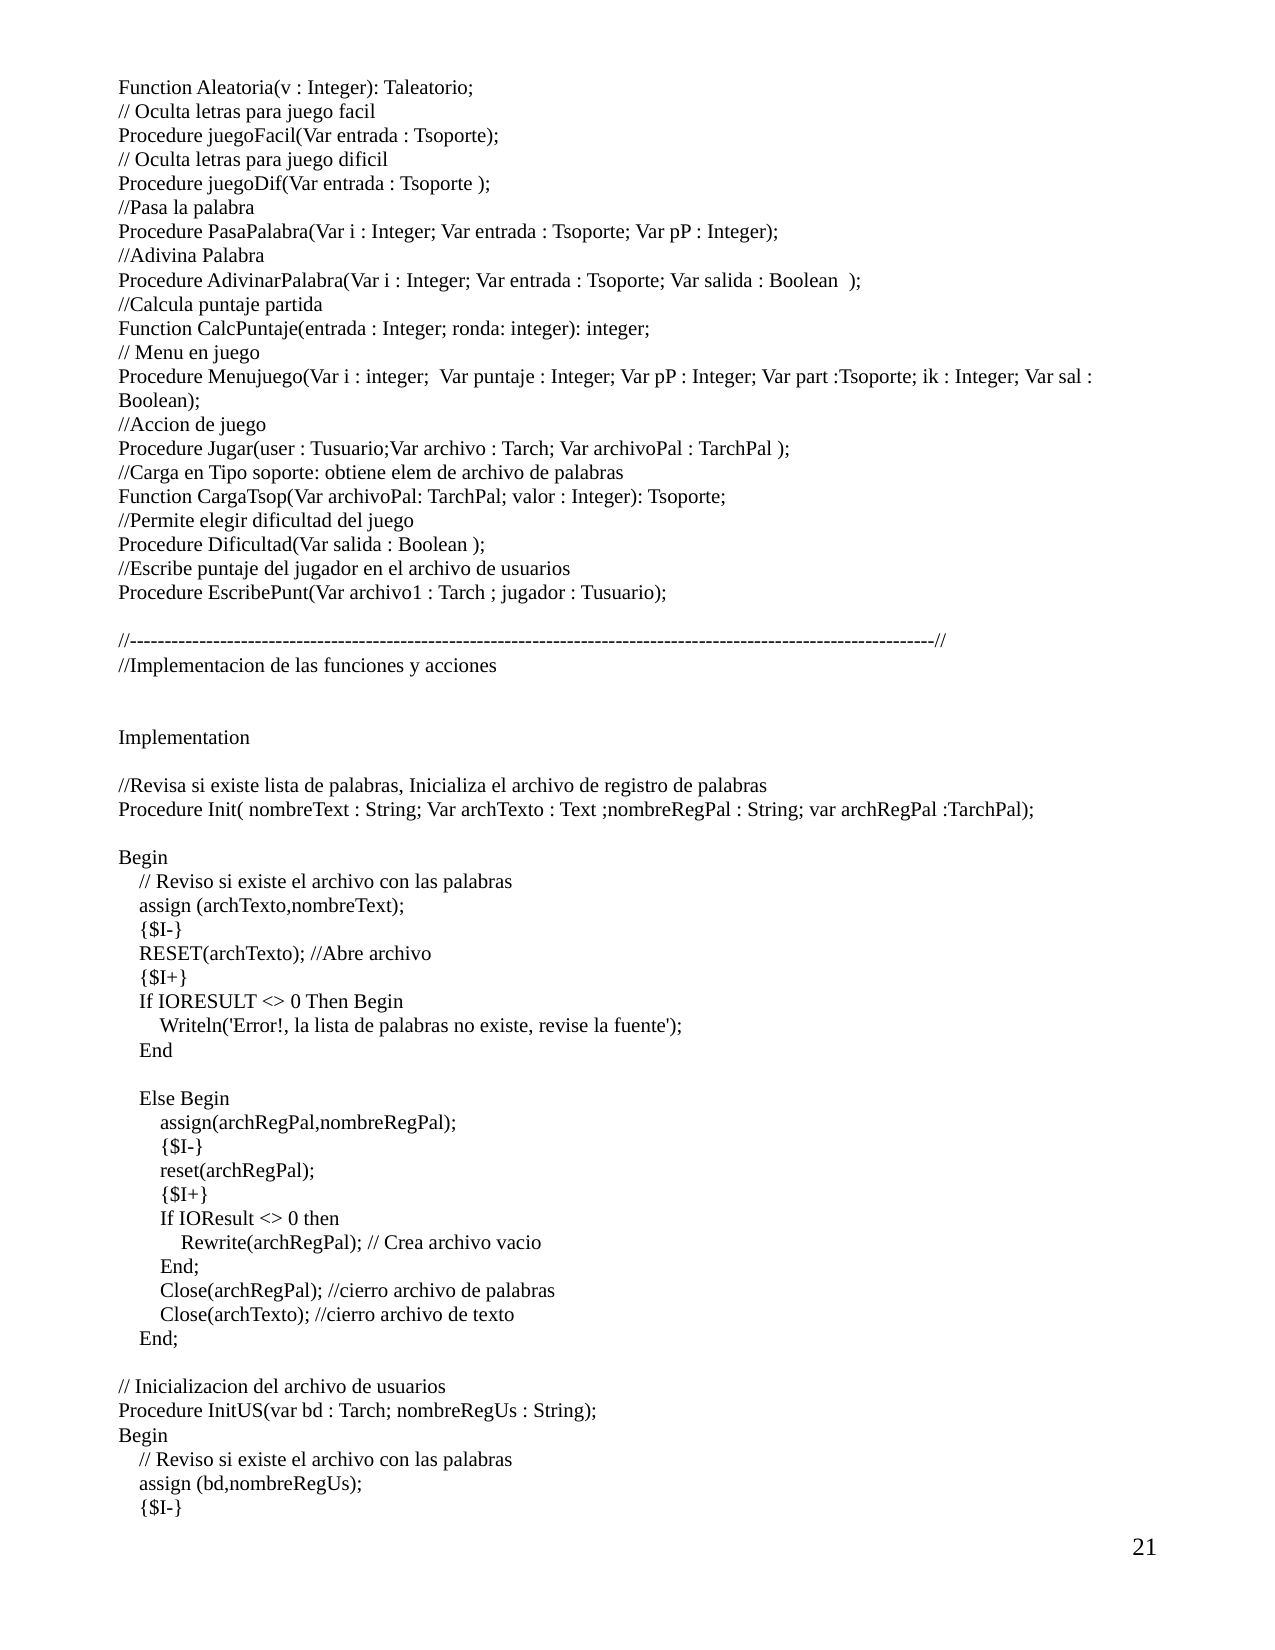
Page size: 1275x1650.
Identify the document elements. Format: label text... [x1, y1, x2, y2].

text assign (bd,nombreRegUs); [118, 1471, 1157, 1495]
text reset(archRegPal); [118, 1158, 1157, 1182]
text {$I-} [118, 917, 1157, 941]
text If IORESULT <> 0 Then Begin [118, 989, 1157, 1013]
text Close(archTexto); //cierro archivo de texto [118, 1302, 1157, 1326]
text RESET(archTexto); //Abre archivo [118, 941, 1157, 965]
text {$I-} [118, 1134, 1157, 1158]
text // Reviso si existe el archivo con las palabras [118, 1447, 1157, 1471]
text //Pasa la palabra [118, 195, 1157, 219]
text Function Aleatoria(v : Integer): Taleatorio; [118, 75, 1157, 99]
text Procedure Dificultad(Var salida : Boolean ); [118, 532, 1157, 556]
text //Implementacion de las funciones y acciones [118, 652, 1157, 677]
text {$I+} [118, 965, 1157, 989]
text Procedure juegoDif(Var entrada : Tsoporte ); [118, 171, 1157, 195]
text End; [118, 1326, 1157, 1350]
text //Calcula puntaje partida [118, 292, 1157, 316]
text Procedure Init( nombreText : String; Var archTexto : Text ;nombreRegPal : String; var archRegPal :TarchPal); [118, 797, 1157, 821]
text Procedure InitUS(var bd : Tarch; nombreRegUs : String); [118, 1398, 1157, 1422]
text //Carga en Tipo soporte: obtiene elem de archivo de palabras [118, 460, 1157, 484]
text assign(archRegPal,nombreRegPal); [118, 1110, 1157, 1134]
text //Accion de juego [118, 412, 1157, 436]
text Procedure Jugar(user : Tusuario;Var archivo : Tarch; Var archivoPal : TarchPal ); [118, 436, 1157, 460]
text // Menu en juego [118, 340, 1157, 364]
text // Inicializacion del archivo de usuarios [118, 1374, 1157, 1398]
text // Reviso si existe el archivo con las palabras [118, 869, 1157, 893]
text Begin [118, 845, 1157, 869]
text Implementation [118, 725, 1157, 749]
text Function CargaTsop(Var archivoPal: TarchPal; valor : Integer): Tsoporte; [118, 484, 1157, 508]
text Close(archRegPal); //cierro archivo de palabras [118, 1278, 1157, 1302]
text //Adivina Palabra [118, 243, 1157, 267]
text Procedure EscribePunt(Var archivo1 : Tarch ; jugador : Tusuario); [118, 580, 1157, 604]
text Writeln('Error!, la lista de palabras no existe, revise la fuente'); [118, 1013, 1157, 1037]
text {$I+} [118, 1182, 1157, 1206]
text Procedure Menujuego(Var i : integer; Var puntaje : Integer; Var pP : Integer; Var part :Tsoporte; ik : Integer; Var sal : Boolean); [118, 364, 1157, 412]
text // Oculta letras para juego dificil [118, 147, 1157, 171]
text //Revisa si existe lista de palabras, Inicializa el archivo de registro de palabras [118, 773, 1157, 797]
text Begin [118, 1422, 1157, 1447]
text If IOResult <> 0 then [118, 1206, 1157, 1230]
text {$I-} [118, 1495, 1157, 1519]
text //Escribe puntaje del jugador en el archivo de usuarios [118, 556, 1157, 580]
text Function CalcPuntaje(entrada : Integer; ronda: integer): integer; [118, 316, 1157, 340]
text End; [118, 1254, 1157, 1278]
text //Permite elegir dificultad del juego [118, 508, 1157, 532]
text Procedure AdivinarPalabra(Var i : Integer; Var entrada : Tsoporte; Var salida : Boolean ); [118, 267, 1157, 292]
text assign (archTexto,nombreText); [118, 893, 1157, 917]
text Else Begin [118, 1086, 1157, 1110]
text Procedure PasaPalabra(Var i : Integer; Var entrada : Tsoporte; Var pP : Integer); [118, 219, 1157, 243]
text Procedure juegoFacil(Var entrada : Tsoporte); [118, 123, 1157, 147]
text // Oculta letras para juego facil [118, 99, 1157, 123]
text Rewrite(archRegPal); // Crea archivo vacio [118, 1230, 1157, 1254]
text //--------------------------------------------------------------------------------------------------------------------// [118, 628, 1157, 652]
text End [118, 1037, 1157, 1062]
